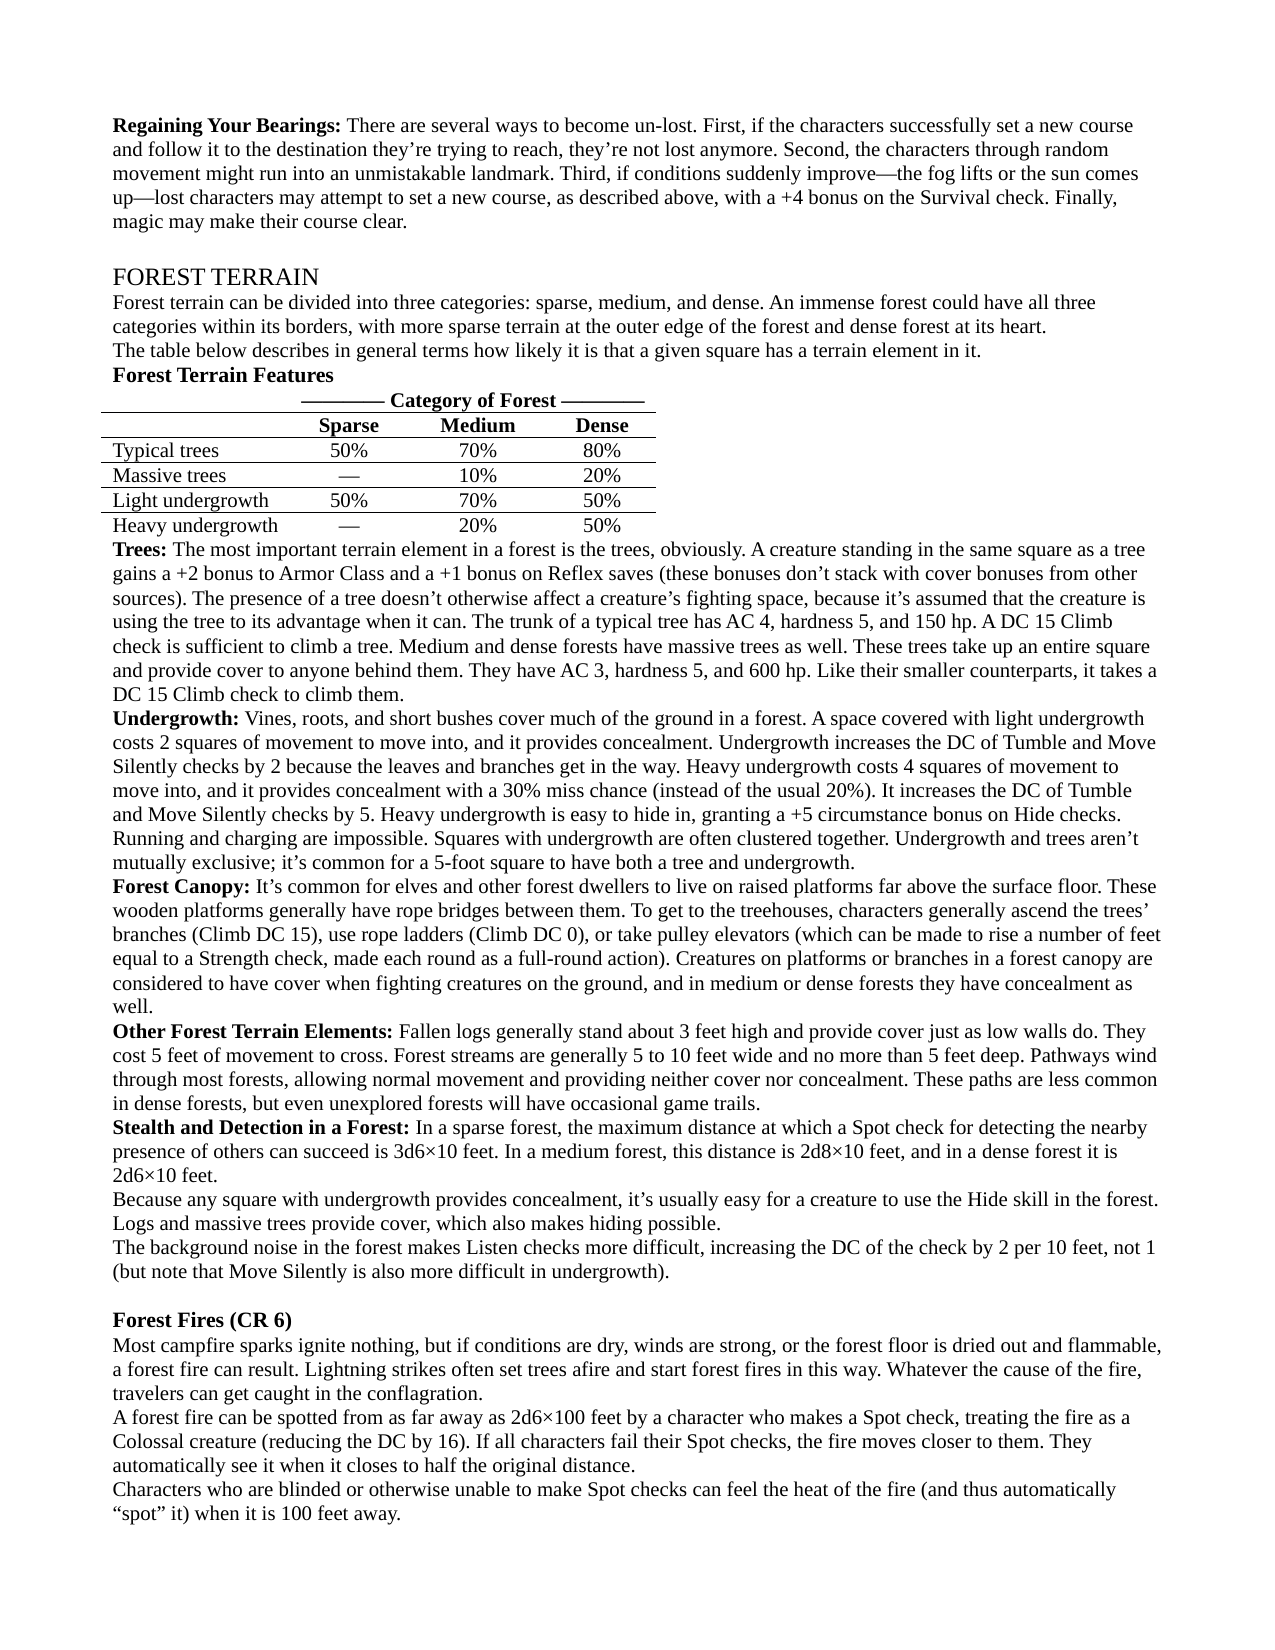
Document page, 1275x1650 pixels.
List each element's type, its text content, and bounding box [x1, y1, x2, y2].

text Undergrowth: Vines, roots, and short bushes cover much of the ground in a forest. A space covered with light undergrowth costs 2 squares of movement to move into, and it provides concealment. Undergrowth increases the DC of Tumble and Move Silently checks by 2 because the leaves and branches get in the way. Heavy undergrowth costs 4 squares of movement to move into, and it provides concealment with a 30% miss chance (instead of the usual 20%). It increases the DC of Tumble and Move Silently checks by 5. Heavy undergrowth is easy to hide in, granting a +5 circumstance bonus on Hide checks. Running and charging are impossible. Squares with undergrowth are often clustered together. Undergrowth and trees aren’t mutually exclusive; it’s common for a 5-foot square to have both a tree and undergrowth. [112, 706, 1162, 874]
text A forest fire can be spotted from as far away as 2d6×100 feet by a character who makes a Spot check, treating the fire as a Colossal creature (reducing the DC by 16). If all characters fail their Spot checks, the fire moves closer to them. They automatically see it when it closes to half the original distance. [112, 1405, 1162, 1477]
text Forest Canopy: It’s common for elves and other forest dwellers to live on raised platforms far above the surface floor. These wooden platforms generally have rope bridges between them. To get to the treehouses, characters generally ascend the trees’ branches (Climb DC 15), use rope ladders (Climb DC 0), or take pulley elevators (which can be made to rise a number of feet equal to a Strength check, made each round as a full-round action). Creatures on platforms or branches in a forest canopy are considered to have cover when fighting creatures on the ground, and in medium or dense forests they have concealment as well. [112, 874, 1162, 1018]
text The table below describes in general terms how likely it is that a given square has a terrain element in it. [112, 338, 1162, 362]
table_cell Dense [548, 413, 656, 437]
table_cell Typical trees [101, 438, 290, 462]
table_cell 50% [548, 488, 656, 512]
table_cell [101, 413, 290, 437]
text Most campfire sparks ignite nothing, but if conditions are dry, winds are strong, or the forest floor is dried out and flammable, a forest fire can result. Lightning strikes often set trees afire and start forest fires in this way. Whatever the cause of the fire, travelers can get caught in the conflagration. [112, 1332, 1162, 1405]
text Forest Terrain Features [112, 362, 1162, 388]
text Other Forest Terrain Elements: Fallen logs generally stand about 3 feet high and provide cover just as low walls do. They cost 5 feet of movement to cross. Forest streams are generally 5 to 10 feet wide and no more than 5 feet deep. Pathways wind through most forests, allowing normal movement and providing neither cover nor concealment. These paths are less common in dense forests, but even unexplored forests will have occasional game trails. [112, 1018, 1162, 1115]
table_cell 50% [548, 513, 656, 537]
table_cell 50% [290, 488, 408, 512]
table_cell Sparse [290, 413, 408, 437]
table_cell Massive trees [101, 463, 290, 487]
table_cell 20% [548, 463, 656, 487]
text Characters who are blinded or otherwise unable to make Spot checks can feel the heat of the fire (and thus automatically “spot” it) when it is 100 feet away. [112, 1477, 1162, 1525]
table_cell — [290, 513, 408, 537]
text Stealth and Detection in a Forest: In a sparse forest, the maximum distance at which a Spot check for detecting the nearby presence of others can succeed is 3d6×10 feet. In a medium forest, this distance is 2d8×10 feet, and in a dense forest it is 2d6×10 feet. [112, 1115, 1162, 1187]
table_cell Medium [408, 413, 548, 437]
table_cell Light undergrowth [101, 488, 290, 512]
text FOREST TERRAIN [112, 262, 1162, 290]
table_cell 70% [408, 488, 548, 512]
text Trees: The most important terrain element in a forest is the trees, obviously. A creature standing in the same square as a tree gains a +2 bonus to Armor Class and a +1 bonus on Reflex saves (these bonuses don’t stack with cover bonuses from other sources). The presence of a tree doesn’t otherwise affect a creature’s fighting space, because it’s assumed that the creature is using the tree to its advantage when it can. The trunk of a typical tree has AC 4, hardness 5, and 150 hp. A DC 15 Climb check is sufficient to climb a tree. Medium and dense forests have massive trees as well. These trees take up an entire square and provide cover to anyone behind them. They have AC 3, hardness 5, and 600 hp. Like their smaller counterparts, it takes a DC 15 Climb check to climb them. [112, 537, 1162, 706]
table_header [101, 388, 290, 412]
table_cell 10% [408, 463, 548, 487]
table_cell 70% [408, 438, 548, 462]
text Because any square with undergrowth provides concealment, it’s usually easy for a creature to use the Hide skill in the forest. Logs and massive trees provide cover, which also makes hiding possible. [112, 1187, 1162, 1235]
table_cell 50% [290, 438, 408, 462]
text Forest terrain can be divided into three categories: sparse, medium, and dense. An immense forest could have all three categories within its borders, with more sparse terrain at the outer edge of the forest and dense forest at its heart. [112, 290, 1162, 338]
text Regaining Your Bearings: There are several ways to become un-lost. First, if the characters successfully set a new course and follow it to the destination they’re trying to reach, they’re not lost anymore. Second, the characters through random movement might run into an unmistakable landmark. Third, if conditions suddenly improve—the fog lifts or the sun comes up—lost characters may attempt to set a new course, as described above, with a +4 bonus on the Survival check. Finally, magic may make their course clear. [112, 112, 1162, 233]
text The background noise in the forest makes Listen checks more difficult, increasing the DC of the check by 2 per 10 feet, not 1 (but note that Move Silently is also more difficult in undergrowth). [112, 1235, 1162, 1283]
text Forest Fires (CR 6) [112, 1307, 1162, 1332]
table_cell 80% [548, 438, 656, 462]
table_cell 20% [408, 513, 548, 537]
table_header ———— Category of Forest ———— [290, 388, 656, 412]
table_cell Heavy undergrowth [101, 513, 290, 537]
table_cell — [290, 463, 408, 487]
